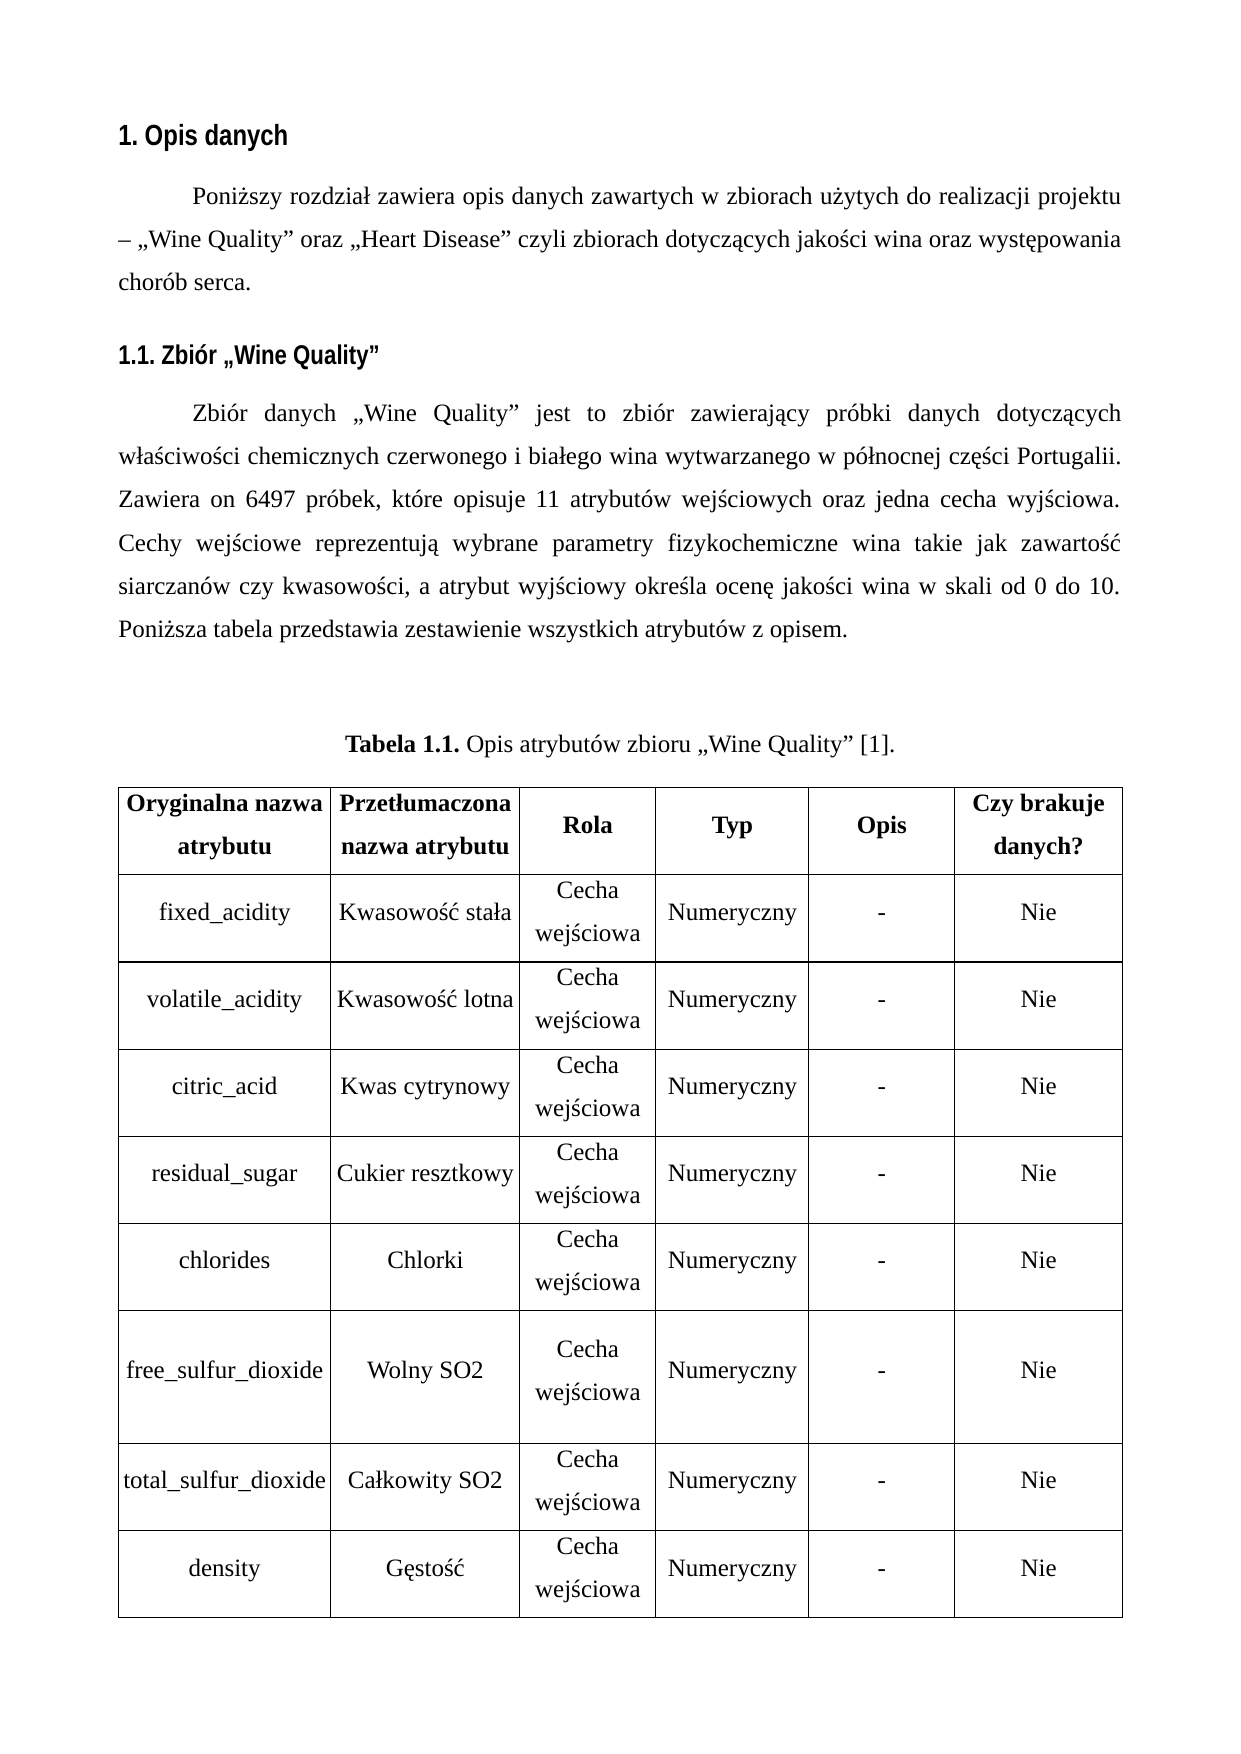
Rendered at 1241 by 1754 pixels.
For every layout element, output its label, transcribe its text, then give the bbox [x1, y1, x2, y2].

table_cell Cecha wejściowa [520, 1444, 655, 1530]
table_cell Numeryczny [656, 875, 808, 961]
table_cell - [809, 1224, 954, 1310]
subtitle 1.1. Zbiór „Wine Quality” [118, 339, 1122, 370]
table_cell Kwasowość stała [331, 875, 519, 961]
table_cell total_sulfur_dioxide [119, 1444, 330, 1530]
table_header Czy brakuje danych? [955, 788, 1122, 874]
table_cell - [809, 875, 954, 961]
table_header Opis [809, 788, 954, 874]
table_header Przetłumaczona nazwa atrybutu [331, 788, 519, 874]
table_cell Numeryczny [656, 1444, 808, 1530]
table_cell - [809, 963, 954, 1049]
table_cell Gęstość [331, 1531, 519, 1617]
table_header Oryginalna nazwa atrybutu [119, 788, 330, 874]
table_cell Cecha wejściowa [520, 963, 655, 1049]
table_header Typ [656, 788, 808, 874]
table_cell Cecha wejściowa [520, 1531, 655, 1617]
table_cell Chlorki [331, 1224, 519, 1310]
table_cell - [809, 1050, 954, 1136]
table_cell citric_acid [119, 1050, 330, 1136]
table_cell Cecha wejściowa [520, 1224, 655, 1310]
table_cell Numeryczny [656, 963, 808, 1049]
table_cell Cukier resztkowy [331, 1137, 519, 1223]
table_cell Nie [955, 1224, 1122, 1310]
table_cell Wolny SO2 [331, 1311, 519, 1443]
table_cell volatile_acidity [119, 963, 330, 1049]
table_cell - [809, 1531, 954, 1617]
table_cell Nie [955, 1531, 1122, 1617]
table_cell Numeryczny [656, 1137, 808, 1223]
subtitle 1. Opis danych [118, 118, 1122, 152]
table_cell Numeryczny [656, 1531, 808, 1617]
table_header Rola [520, 788, 655, 874]
table_cell Cecha wejściowa [520, 875, 655, 961]
table_cell Nie [955, 963, 1122, 1049]
table_cell Cecha wejściowa [520, 1137, 655, 1223]
table_cell density [119, 1531, 330, 1617]
text Poniższy rozdział zawiera opis danych zawartych w zbiorach użytych do realizacji projektu – „Wine Quality” oraz „Heart Disease” czyli zbiorach dotyczących jakości wina oraz występowania chorób serca. [118, 181, 1122, 296]
table_cell fixed_acidity [119, 875, 330, 961]
table_cell Cecha wejściowa [520, 1311, 655, 1443]
table_cell Numeryczny [656, 1050, 808, 1136]
text Zbiór danych „Wine Quality” jest to zbiór zawierający próbki danych dotyczących właściwości chemicznych czerwonego i białego wina wytwarzanego w północnej części Portugalii. Zawiera on 6497 próbek, które opisuje 11 atrybutów wejściowych oraz jedna cecha wyjściowa. Cechy wejściowe reprezentują wybrane parametry fizykochemiczne wina takie jak zawartość siarczanów czy kwasowości, a atrybut wyjściowy określa ocenę jakości wina w skali od 0 do 10. Poniższa tabela przedstawia zestawienie wszystkich atrybutów z opisem. [118, 398, 1122, 643]
table_cell - [809, 1444, 954, 1530]
table_cell - [809, 1137, 954, 1223]
table_cell Cecha wejściowa [520, 1050, 655, 1136]
table_cell Kwasowość lotna [331, 963, 519, 1049]
table_cell Numeryczny [656, 1311, 808, 1443]
table_cell free_sulfur_dioxide [119, 1311, 330, 1443]
table_cell Nie [955, 1137, 1122, 1223]
table_cell Całkowity SO2 [331, 1444, 519, 1530]
table_cell Nie [955, 1311, 1122, 1443]
table_cell - [809, 1311, 954, 1443]
table_cell Numeryczny [656, 1224, 808, 1310]
table_cell Nie [955, 1444, 1122, 1530]
table_cell chlorides [119, 1224, 330, 1310]
text Tabela 1.1. Opis atrybutów zbioru „Wine Quality” [1]. [118, 729, 1122, 758]
table_cell Nie [955, 1050, 1122, 1136]
table_cell Nie [955, 875, 1122, 961]
table_cell residual_sugar [119, 1137, 330, 1223]
table_cell Kwas cytrynowy [331, 1050, 519, 1136]
